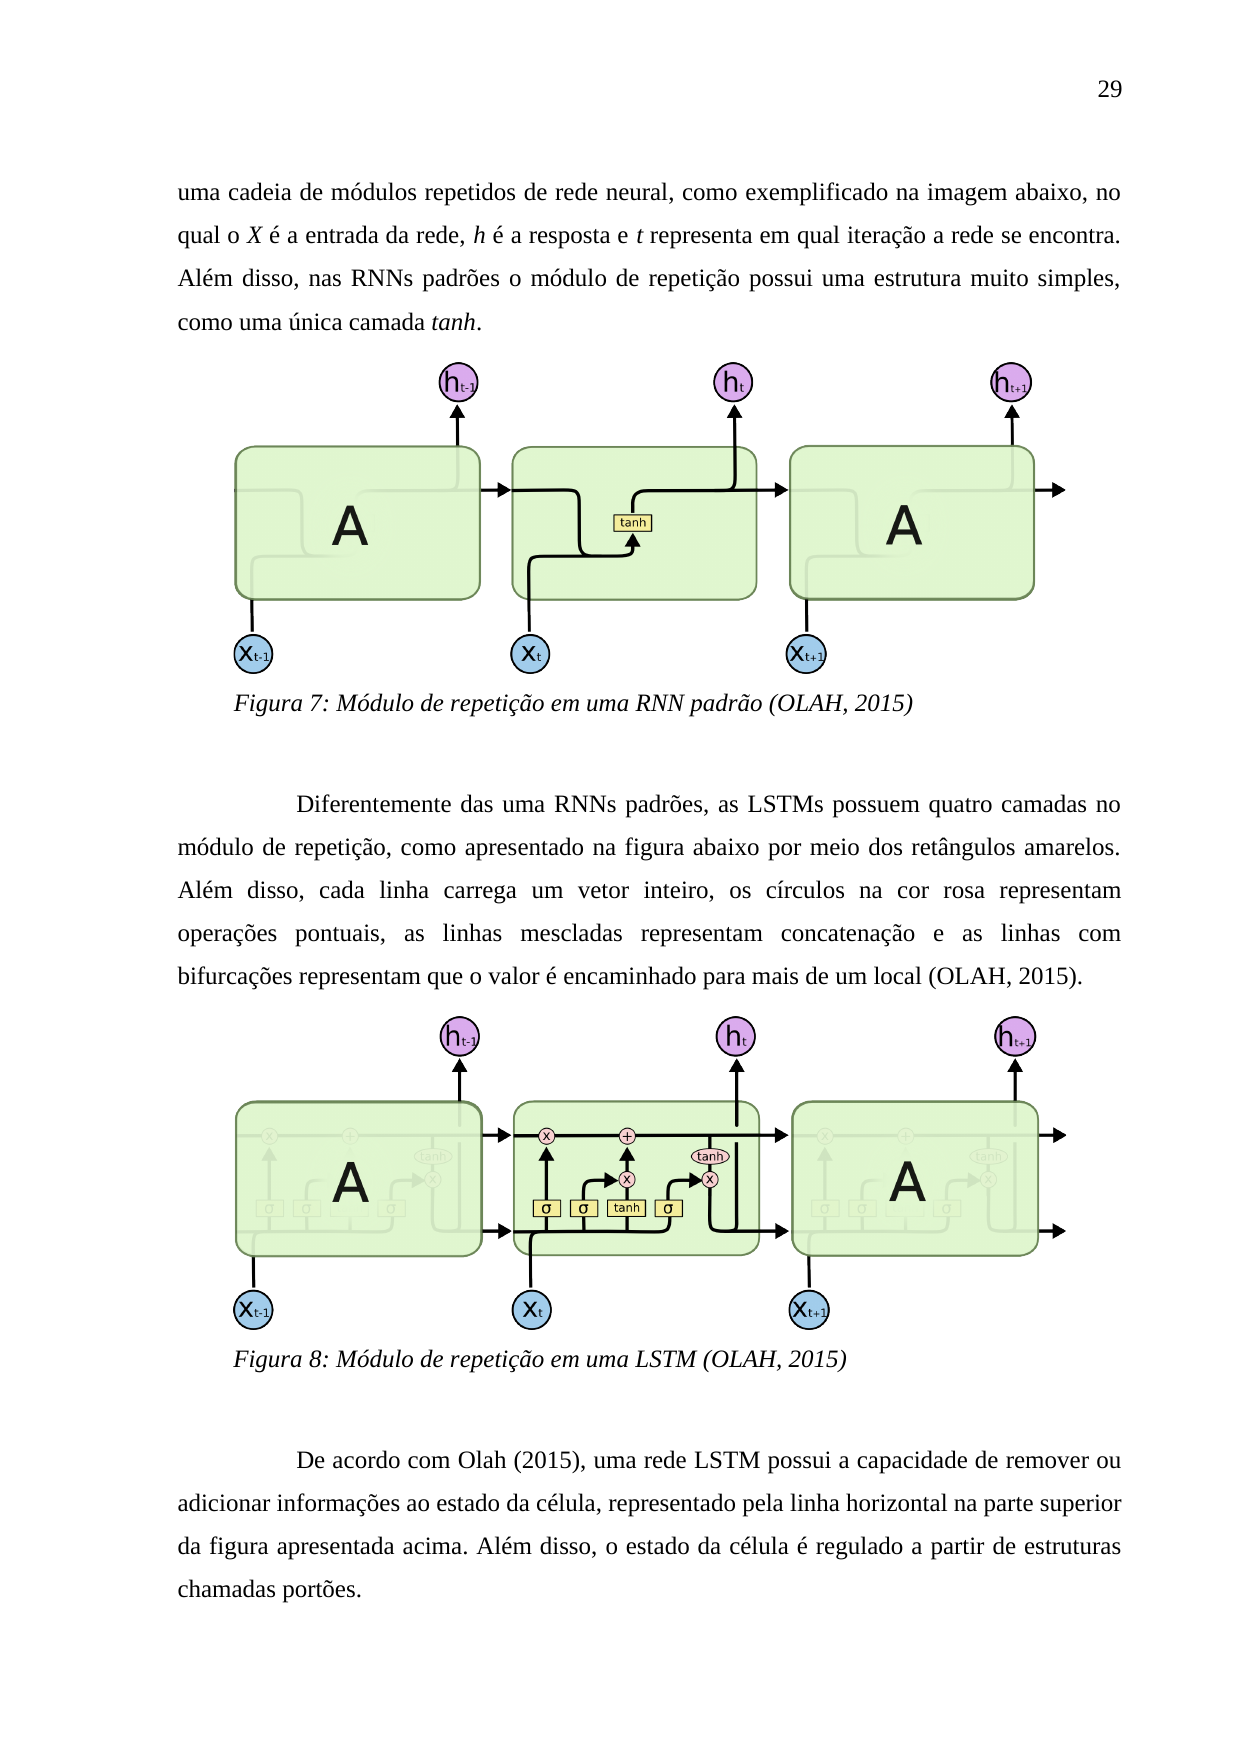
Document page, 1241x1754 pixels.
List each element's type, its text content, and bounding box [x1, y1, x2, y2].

text De acordo com Olah (2015), uma rede LSTM possui a capacidade de remover ou adicionar informações ao estado da célula, representado pela linha horizontal na parte superior da figura apresentada acima. Além disso, o estado da célula é regulado a partir de estruturas chamadas portões. [177, 1445, 1122, 1603]
picture [233, 362, 1066, 674]
text Figura 7: Módulo de repetição em uma RNN padrão (OLAH, 2015) [233, 674, 1066, 717]
text uma cadeia de módulos repetidos de rede neural, como exemplificado na imagem abaixo, no qual o X é a entrada da rede, h é a resposta e t representa em qual iteração a rede se encontra. Além disso, nas RNNs padrões o módulo de repetição possui uma estrutura muito simples, como uma única camada tanh. [177, 177, 1122, 335]
text Diferentemente das uma RNNs padrões, as LSTMs possuem quatro camadas no módulo de repetição, como apresentado na figura abaixo por meio dos retângulos amarelos. Além disso, cada linha carrega um vetor inteiro, os círculos na cor rosa representam operações pontuais, as linhas mescladas representam concatenação e as linhas com bifurcações representam que o valor é encaminhado para mais de um local (OLAH, 2015). [177, 789, 1122, 990]
text Figura 8: Módulo de repetição em uma LSTM (OLAH, 2015) [233, 1330, 1066, 1373]
picture [233, 1016, 1067, 1330]
